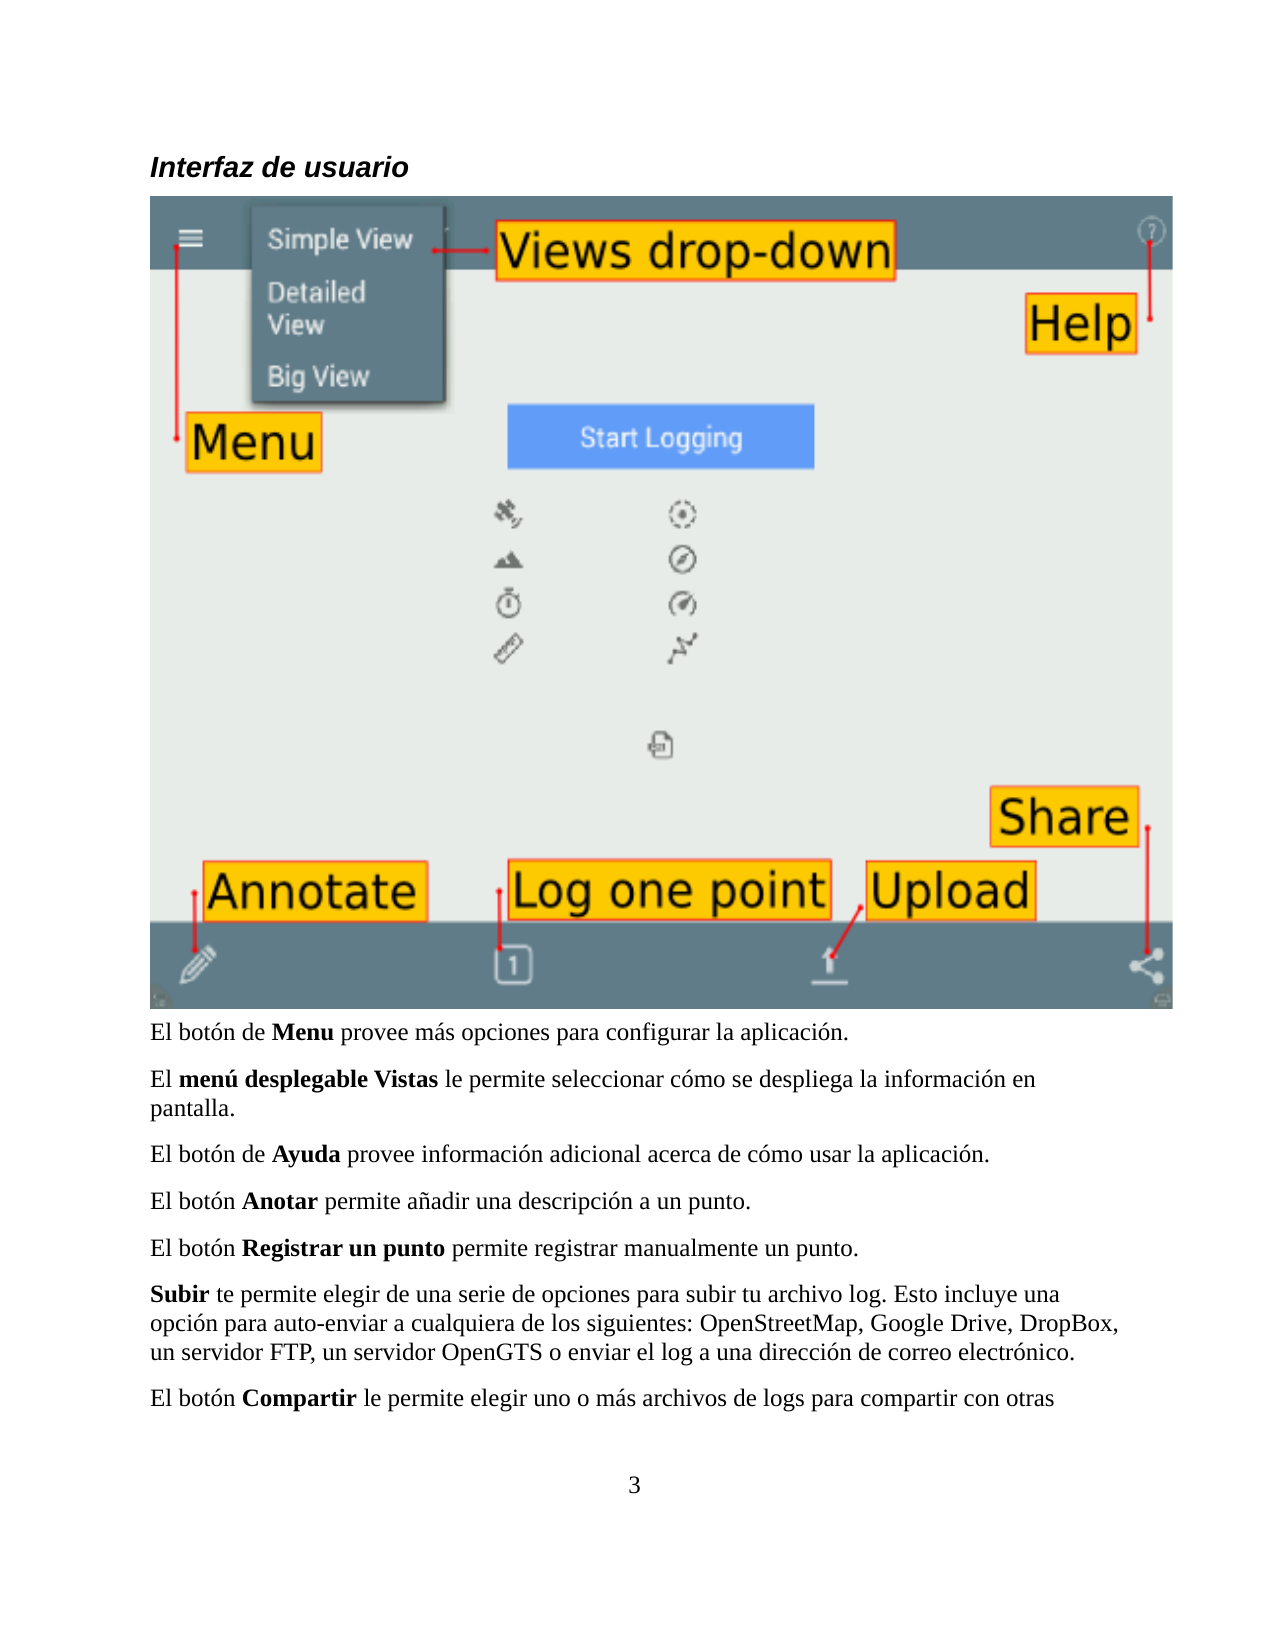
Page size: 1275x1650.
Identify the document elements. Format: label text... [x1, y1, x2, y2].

text El botón Compartir le permite elegir uno o más archivos de logs para compartir con otras [150, 1383, 1125, 1412]
text El botón Registrar un punto permite registrar manualmente un punto. [150, 1233, 1125, 1261]
picture [150, 196, 1173, 1009]
text El botón Anotar permite añadir una descripción a un punto. [150, 1186, 1125, 1215]
text Subir te permite elegir de una serie de opciones para subir tu archivo log. Esto incluye una opción para auto-enviar a cualquiera de los siguientes: OpenStreetMap, Google Drive, DropBox, un servidor FTP, un servidor OpenGTS o enviar el log a una dirección de correo electrónico. [150, 1279, 1125, 1366]
text El botón de Menu provee más opciones para configurar la aplicación. [150, 1017, 1125, 1046]
text El menú desplegable Vistas le permite seleccionar cómo se despliega la información en pantalla. [150, 1064, 1125, 1121]
subtitle Interfaz de usuario [150, 150, 1125, 183]
text El botón de Ayuda provee información adicional acerca de cómo usar la aplicación. [150, 1139, 1125, 1168]
